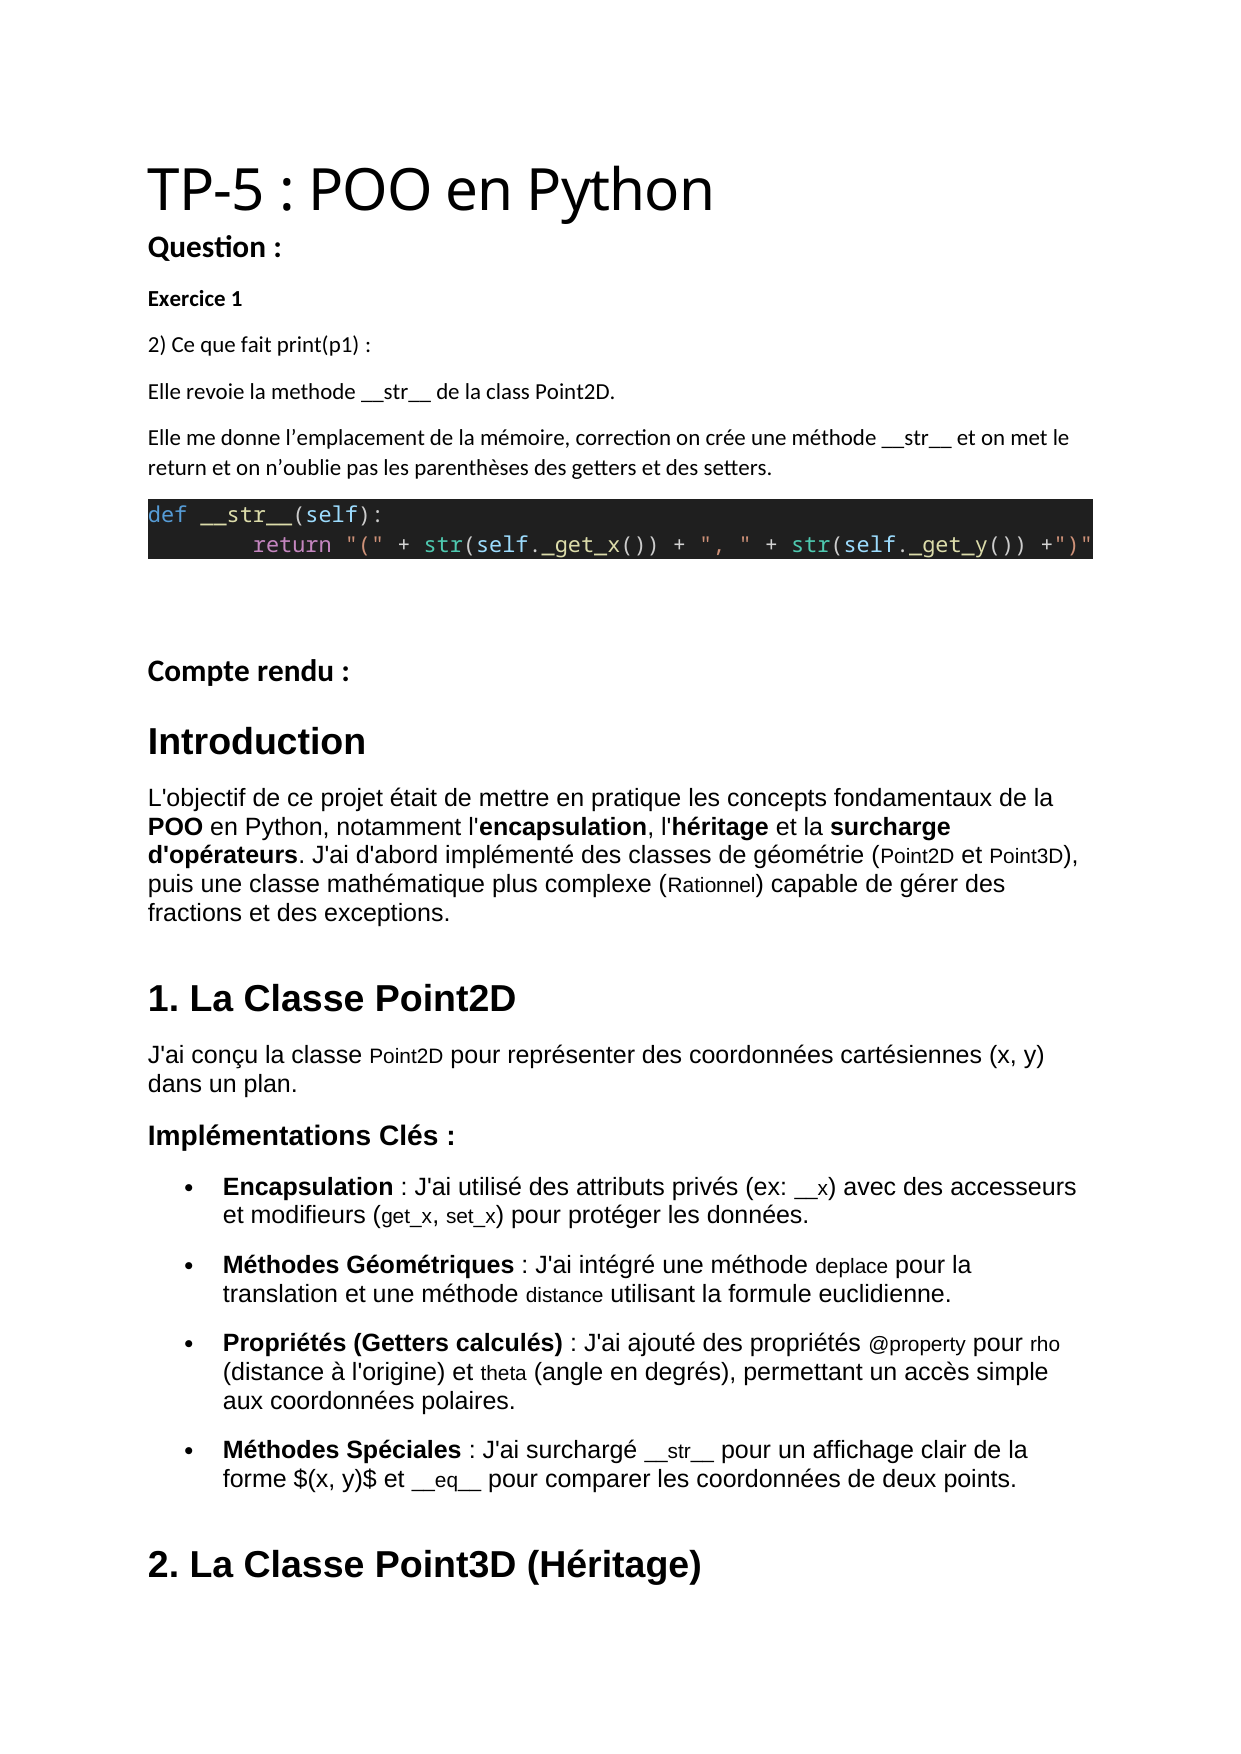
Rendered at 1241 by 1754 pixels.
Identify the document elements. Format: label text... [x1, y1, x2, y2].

text Compte rendu : [148, 651, 1093, 689]
text Elle me donne l’emplacement de la mémoire, correction on crée une méthode __str__ et on met le return et on n’oublie pas les parenthèses des getters et des setters. [148, 423, 1093, 481]
text Question : [148, 227, 1093, 265]
text Exercice 1 [148, 284, 1093, 312]
subtitle 2. La Classe Point3D (Héritage) [148, 1542, 1093, 1586]
list Encapsulation : J'ai utilisé des attributs privés (ex: __x) avec des accesseurs et modifieurs (get_x, set_x) pour protéger les données. [185, 1172, 1093, 1229]
subtitle Introduction [148, 719, 1093, 762]
text def __str__(self): [148, 499, 1093, 529]
text Elle revoie la methode __str__ de la class Point2D. [148, 377, 1093, 405]
text TP-5 : POO en Python [148, 148, 1093, 227]
text return "(" + str(self._get_x()) + ", " + str(self._get_y()) +")" [148, 529, 1093, 559]
text J'ai conçu la classe Point2D pour représenter des coordonnées cartésiennes (x, y) dans un plan. [148, 1040, 1093, 1098]
subtitle Implémentations Clés : [148, 1118, 1093, 1151]
list Propriétés (Getters calculés) : J'ai ajouté des propriétés @property pour rho (distance à l'origine) et theta (angle en degrés), permettant un accès simple aux coordonnées polaires. [185, 1328, 1093, 1414]
text L'objectif de ce projet était de mettre en pratique les concepts fondamentaux de la POO en Python, notamment l'encapsulation, l'héritage et la surcharge d'opérateurs. J'ai d'abord implémenté des classes de géométrie (Point2D et Point3D), puis une classe mathématique plus complexe (Rationnel) capable de gérer des fractions et des exceptions. [148, 783, 1093, 927]
list Méthodes Géométriques : J'ai intégré une méthode deplace pour la translation et une méthode distance utilisant la formule euclidienne. [185, 1250, 1093, 1307]
list Méthodes Spéciales : J'ai surchargé __str__ pour un affichage clair de la forme $(x, y)$ et __eq__ pour comparer les coordonnées de deux points. [185, 1435, 1093, 1493]
text 2) Ce que fait print(p1) : [148, 330, 1093, 358]
subtitle 1. La Classe Point2D [148, 976, 1093, 1019]
